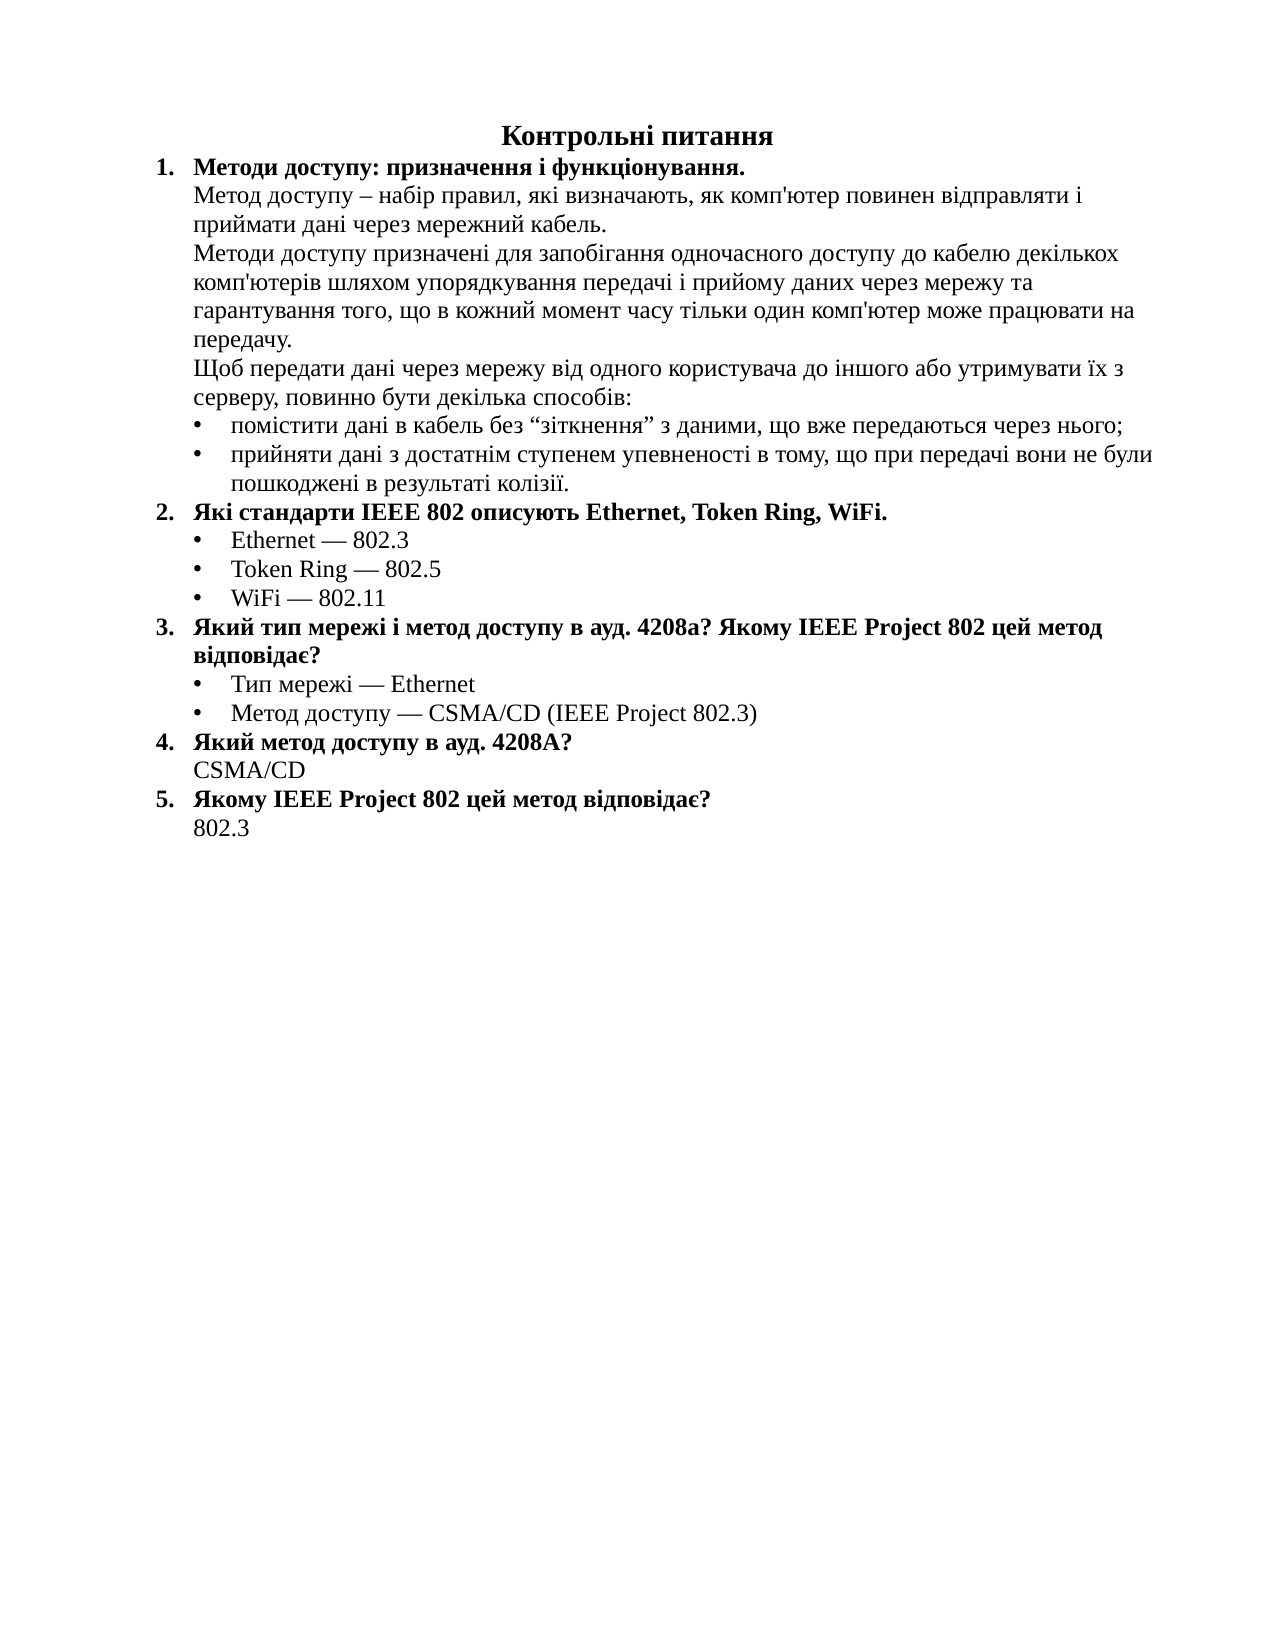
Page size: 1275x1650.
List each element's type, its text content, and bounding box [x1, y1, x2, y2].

list Ethernet — 802.3 [193, 525, 1157, 554]
list Який метод доступу в ауд. 4208А? [156, 727, 1157, 755]
list 802.3 [156, 813, 1157, 842]
list Які стандарти IEEE 802 описують Ethernet, Token Ring, WiFi. [156, 497, 1157, 525]
list Метод доступу — CSMA/CD (IEEE Project 802.3) [193, 698, 1157, 727]
list Token Ring — 802.5 [193, 554, 1157, 583]
list помістити дані в кабель без “зіткнення” з даними, що вже передаються через нього; [193, 410, 1157, 439]
list Якому IEEE Project 802 цей метод відповідає? [156, 784, 1157, 813]
list відповідає? [156, 640, 1157, 669]
list прийняти дані з достатнім ступенем упевненості в тому, що при передачі вони не були пошкоджені в результаті колізії. [193, 439, 1157, 497]
list Тип мережі — Ethernet [193, 669, 1157, 698]
list Який тип мережі і метод доступу в ауд. 4208а? Якому IEEE Project 802 цей метод [156, 612, 1157, 640]
list Щоб передати дані через мережу від одного користувача до іншого або утримувати їх з серверу, повинно бути декілька способів: [156, 353, 1157, 410]
list WiFi — 802.11 [193, 583, 1157, 612]
list Методи доступу: призначення і функціонування. [156, 152, 1157, 180]
list CSMA/CD [156, 755, 1157, 784]
text Контрольні питання [118, 118, 1157, 152]
list Метод доступу – набір правил, які визначають, як комп'ютер повинен відправляти і приймати дані через мережний кабель. [156, 180, 1157, 238]
list Методи доступу призначені для запобігання одночасного доступу до кабелю декількох комп'ютерів шляхом упорядкування передачі і прийому даних через мережу та гарантування того, що в кожний момент часу тільки один комп'ютер може працювати на передачу. [156, 238, 1157, 353]
